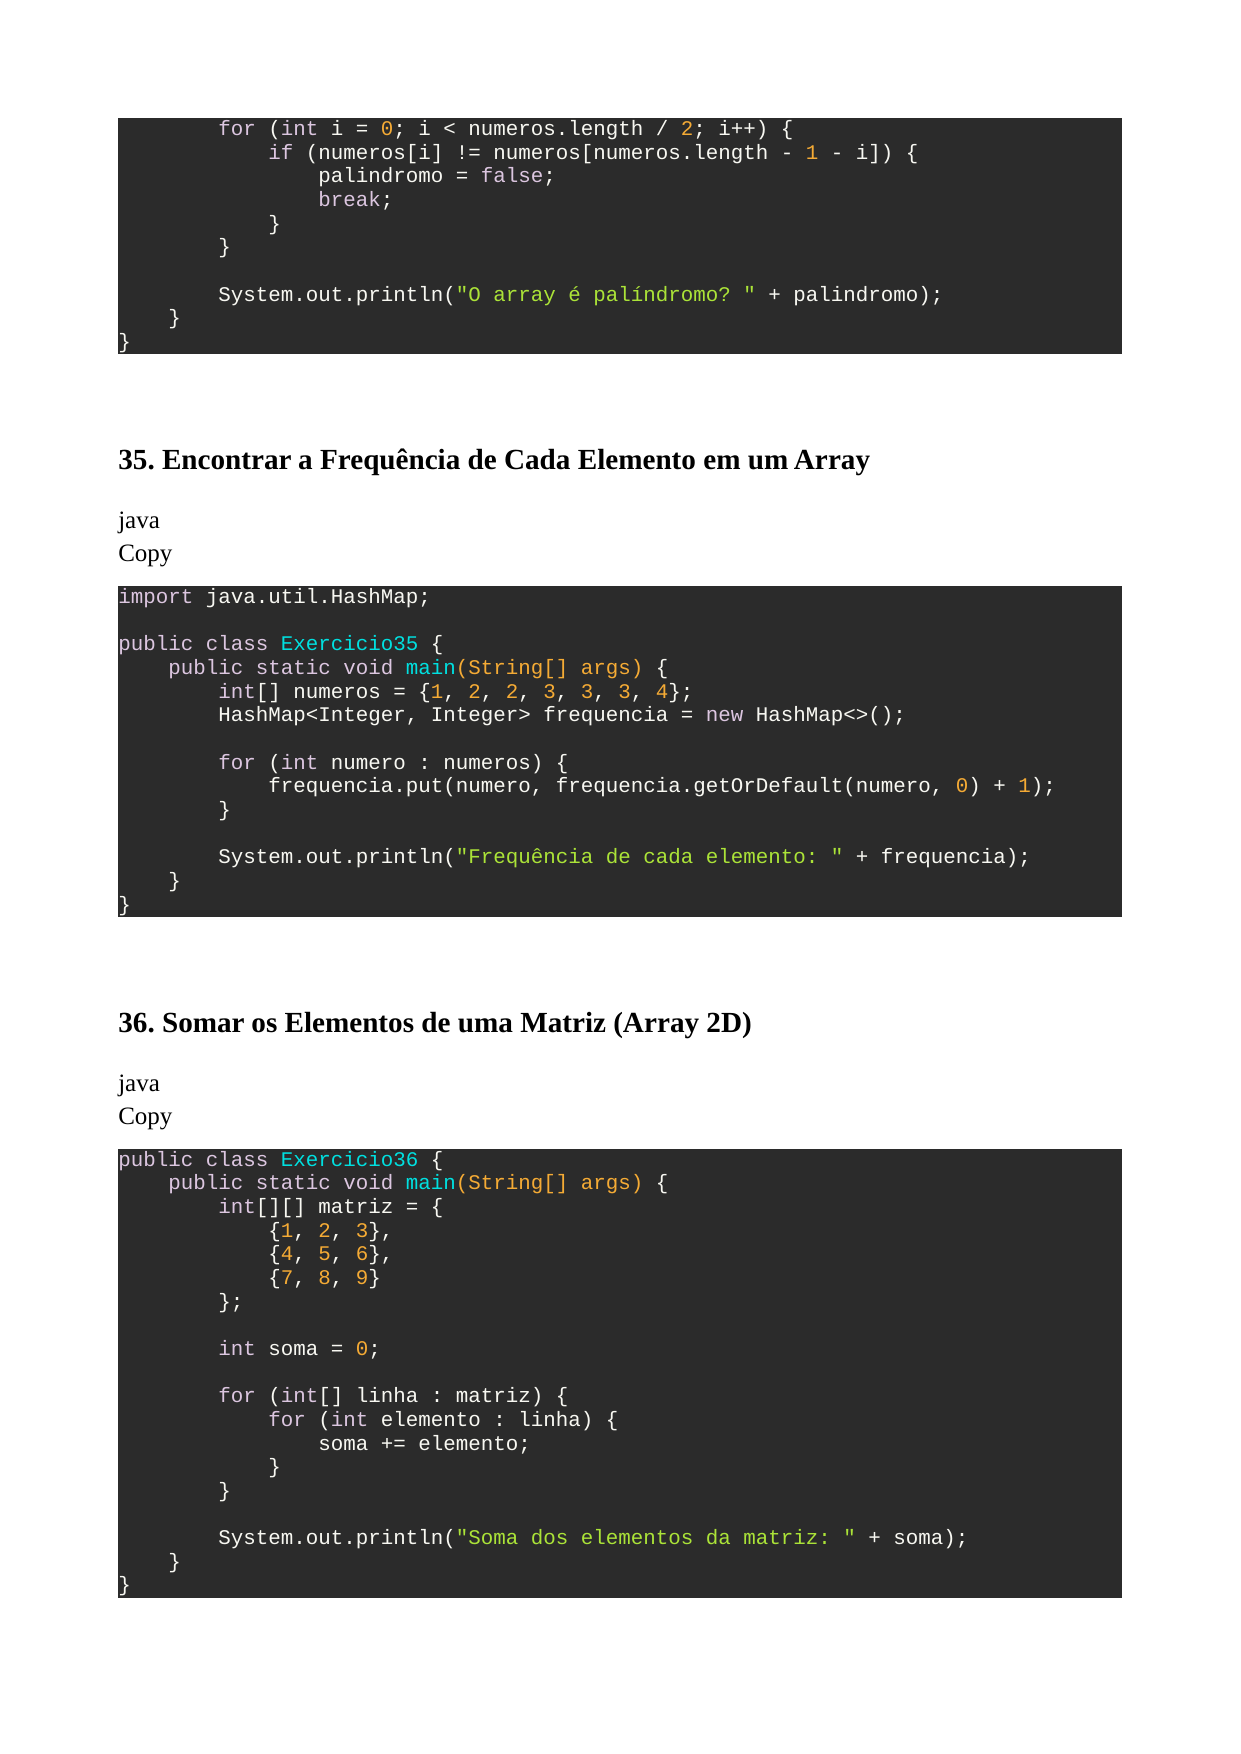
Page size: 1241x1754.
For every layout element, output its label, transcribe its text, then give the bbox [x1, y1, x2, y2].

text } [118, 236, 1122, 260]
text public class Exercicio35 { [118, 633, 1122, 657]
text } [118, 213, 1122, 236]
text public static void main(String[] args) { [118, 1172, 1122, 1196]
text int soma = 0; [118, 1338, 1122, 1362]
text Copy [118, 1101, 1122, 1130]
text } [118, 1480, 1122, 1503]
text } [118, 893, 1122, 917]
text {1, 2, 3}, [118, 1220, 1122, 1243]
text palindromo = false; [118, 165, 1122, 189]
text } [118, 331, 1122, 354]
text System.out.println("O array é palíndromo? " + palindromo); [118, 284, 1122, 307]
text }; [118, 1291, 1122, 1314]
text int[][] matriz = { [118, 1196, 1122, 1220]
text for (int[] linha : matriz) { [118, 1385, 1122, 1409]
text } [118, 1551, 1122, 1574]
subtitle 35. Encontrar a Frequência de Cada Elemento em um Array [118, 442, 1122, 476]
text } [118, 1574, 1122, 1598]
text public static void main(String[] args) { [118, 657, 1122, 681]
text } [118, 870, 1122, 893]
text for (int i = 0; i < numeros.length / 2; i++) { [118, 118, 1122, 142]
text } [118, 307, 1122, 331]
text java [118, 1068, 1122, 1097]
text java [118, 506, 1122, 534]
text import java.util.HashMap; [118, 586, 1122, 610]
text } [118, 1456, 1122, 1480]
text {4, 5, 6}, [118, 1243, 1122, 1267]
text if (numeros[i] != numeros[numeros.length - 1 - i]) { [118, 142, 1122, 165]
text System.out.println("Soma dos elementos da matriz: " + soma); [118, 1527, 1122, 1551]
text System.out.println("Frequência de cada elemento: " + frequencia); [118, 846, 1122, 870]
text int[] numeros = {1, 2, 2, 3, 3, 3, 4}; [118, 681, 1122, 704]
text {7, 8, 9} [118, 1267, 1122, 1291]
text soma += elemento; [118, 1432, 1122, 1456]
text break; [118, 189, 1122, 213]
text Copy [118, 538, 1122, 567]
text for (int numero : numeros) { [118, 752, 1122, 775]
text for (int elemento : linha) { [118, 1409, 1122, 1432]
text } [118, 799, 1122, 823]
subtitle 36. Somar os Elementos de uma Matriz (Array 2D) [118, 1005, 1122, 1039]
text HashMap<Integer, Integer> frequencia = new HashMap<>(); [118, 704, 1122, 728]
text frequencia.put(numero, frequencia.getOrDefault(numero, 0) + 1); [118, 775, 1122, 799]
text public class Exercicio36 { [118, 1149, 1122, 1172]
